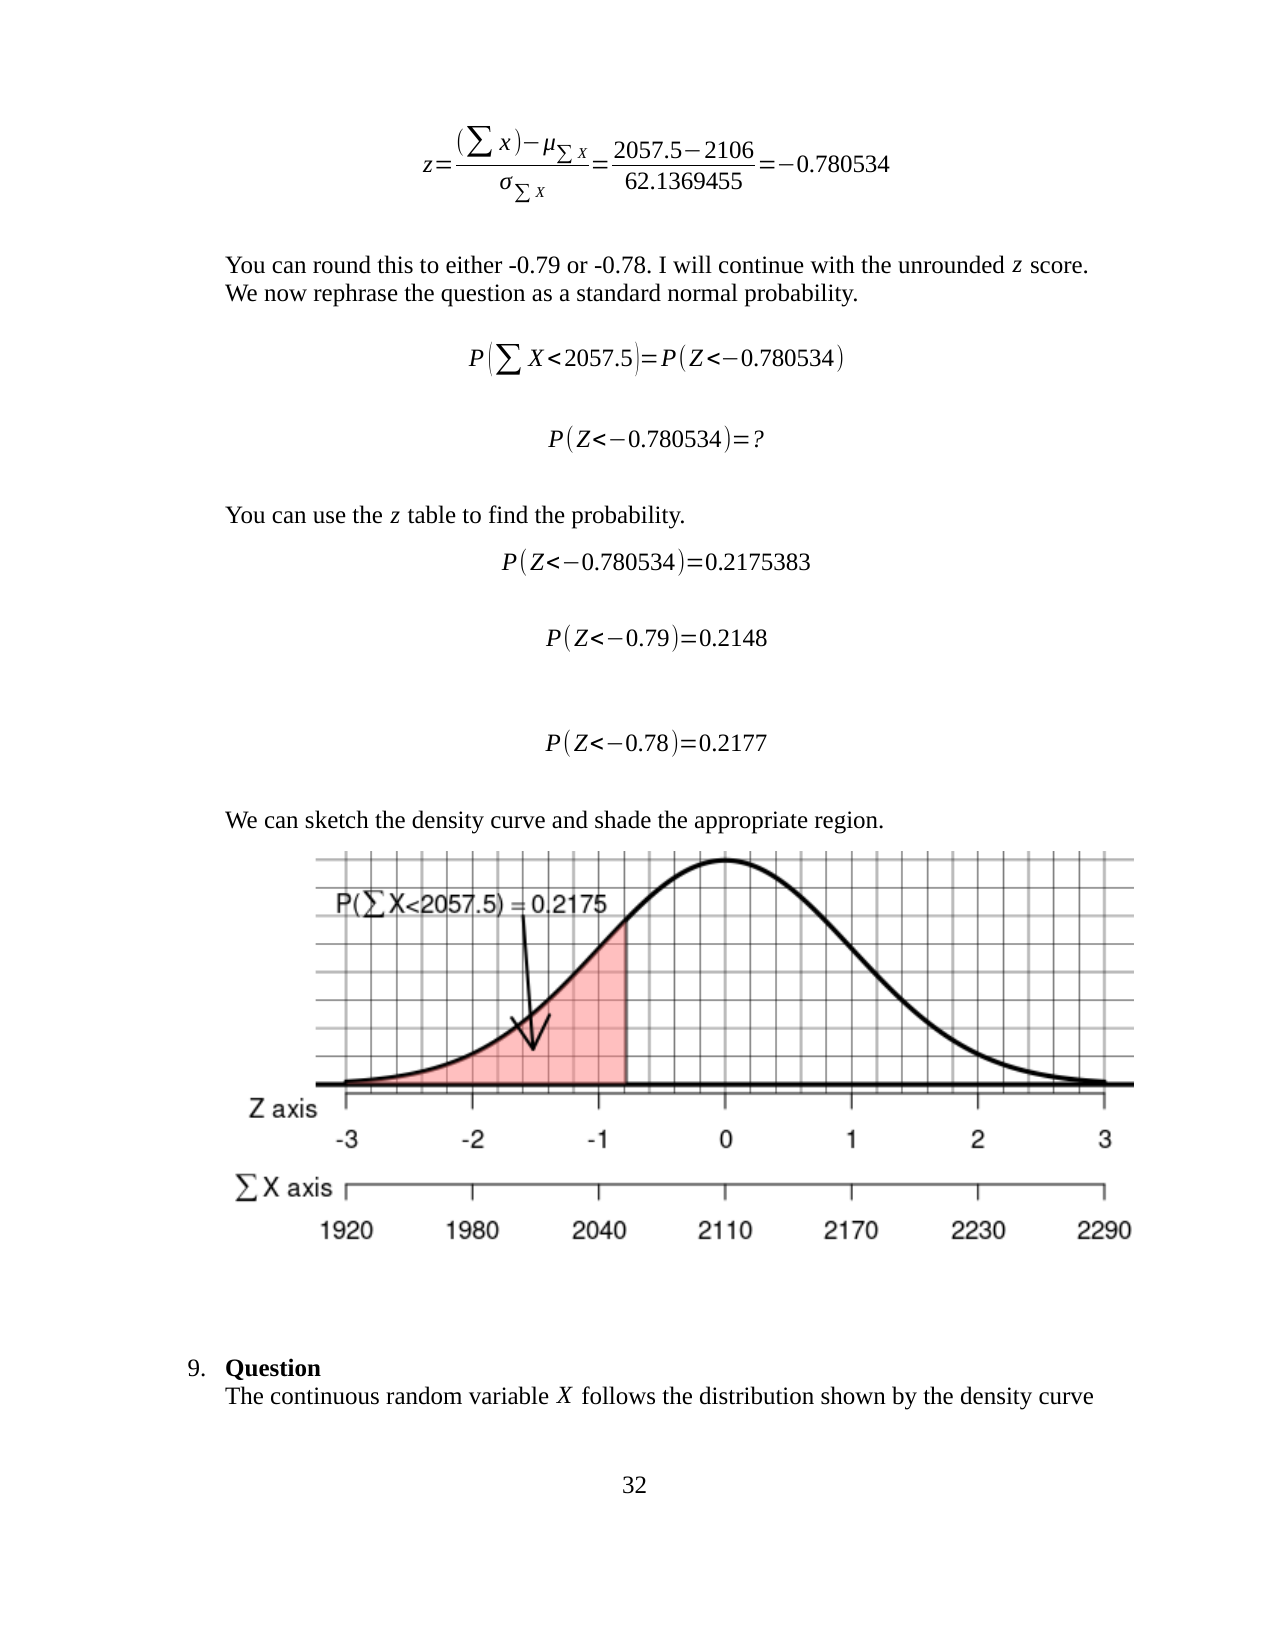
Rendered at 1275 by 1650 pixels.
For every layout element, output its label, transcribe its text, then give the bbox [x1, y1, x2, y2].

picture [225, 851, 1134, 1306]
list You can use the table to find the probability. [187, 501, 1125, 529]
list You can round this to either -0.79 or -0.78. I will continue with the unrounded score. We now rephrase the question as a standard normal probability. [187, 250, 1125, 307]
list Question The continuous random variable follows the distribution shown by the density curve and spinner below. It has a mean of and standard deviation of . [187, 1353, 1125, 1410]
list We can sketch the density curve and shade the appropriate region. [187, 805, 1125, 833]
